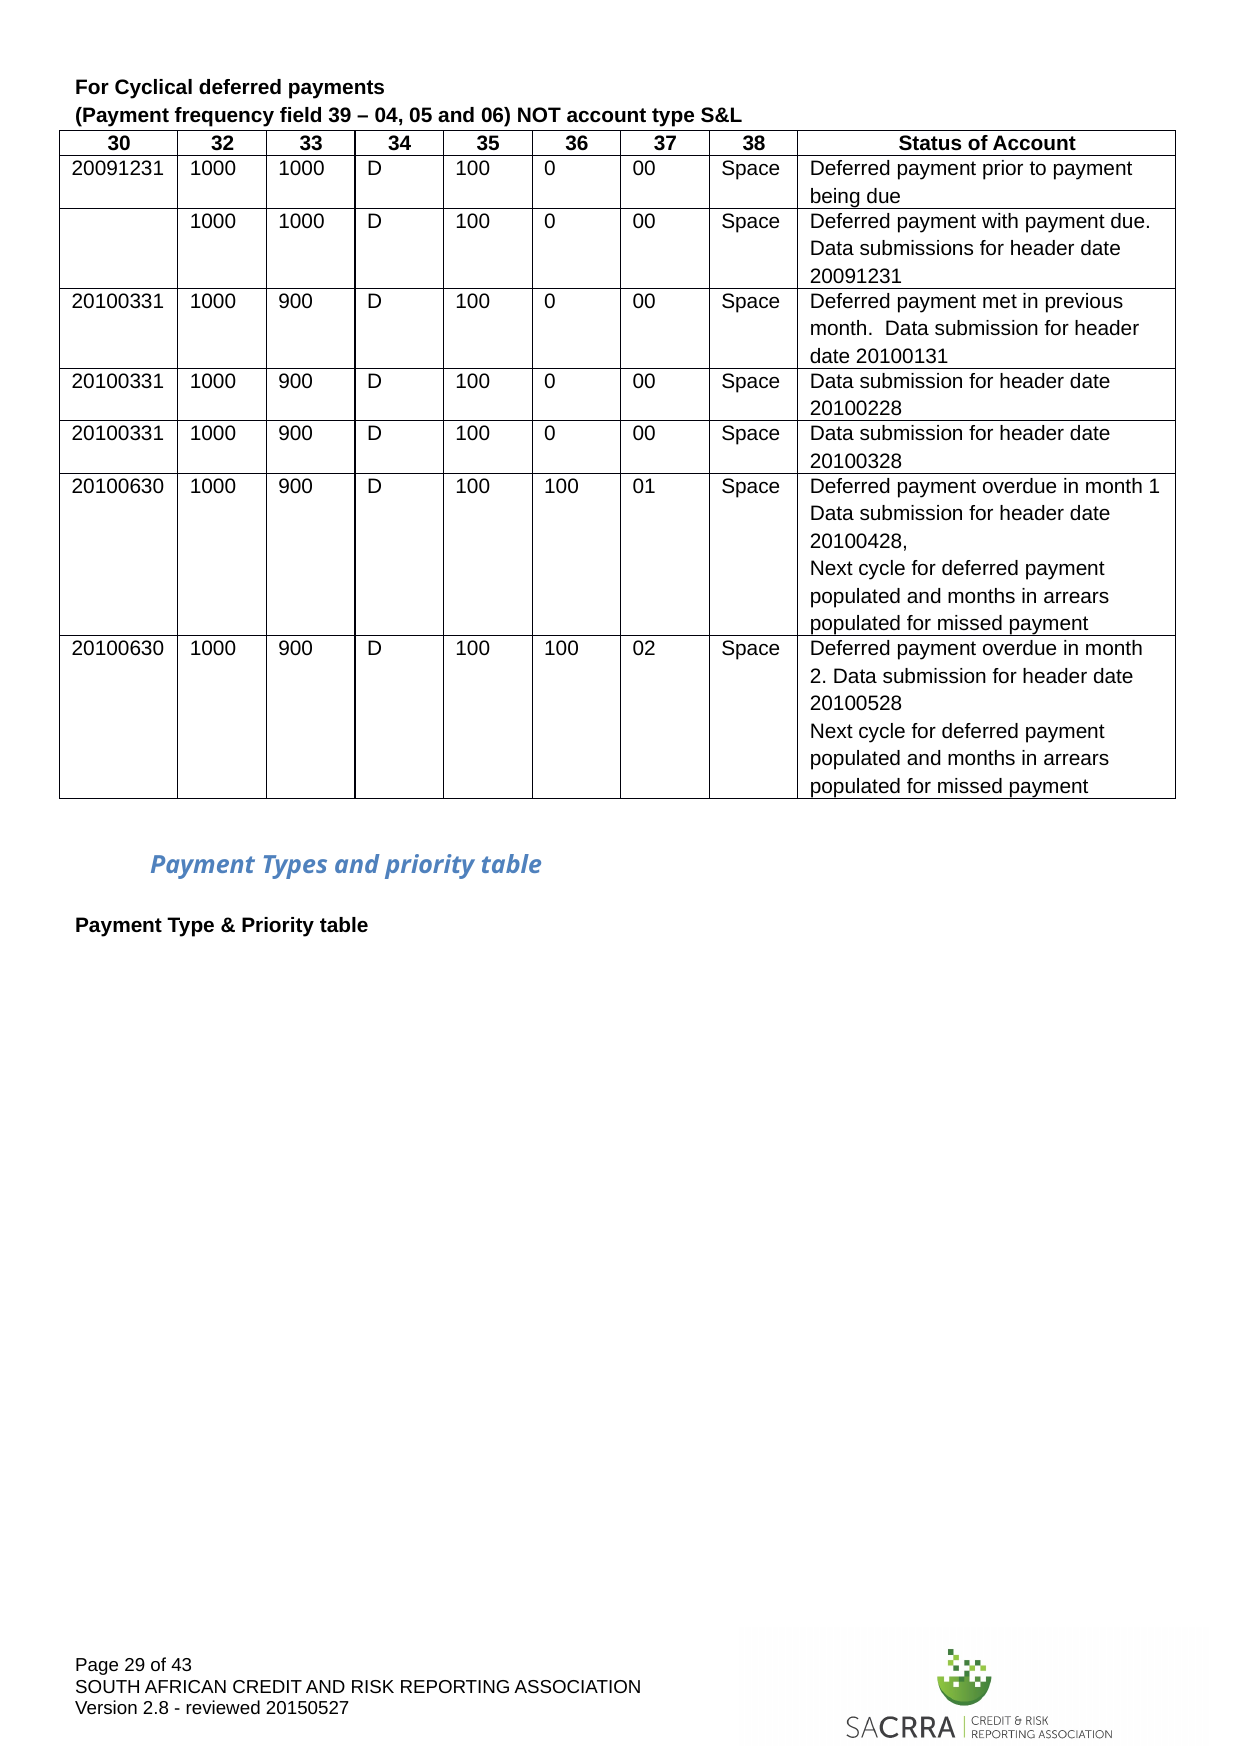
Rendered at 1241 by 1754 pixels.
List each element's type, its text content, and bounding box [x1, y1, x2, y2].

text Payment Type & Priority table [75, 912, 1165, 936]
table_cell 100 [444, 421, 532, 472]
table_cell 900 [267, 421, 354, 472]
subtitle Payment Types and priority table [150, 847, 1165, 881]
table_cell D [356, 209, 443, 287]
table_header 33 [267, 131, 354, 155]
table_cell 100 [444, 209, 532, 287]
table_cell 00 [621, 209, 709, 287]
table_cell 20100331 [60, 289, 177, 367]
table_cell [60, 209, 177, 287]
table_cell 02 [621, 636, 709, 797]
table_cell 00 [621, 369, 709, 420]
text (Payment frequency field 39 – 04, 05 and 06) NOT account type S&L [75, 102, 1165, 126]
table_cell Space [710, 209, 797, 287]
table_cell 20100331 [60, 421, 177, 472]
table_cell Deferred payment overdue in month 1 Data submission for header date 20100428, Next cycle for deferred payment populated and months in arrears populated for missed payment [798, 474, 1175, 635]
table_cell 1000 [178, 209, 266, 287]
table_cell 1000 [178, 156, 266, 207]
table_cell Space [710, 474, 797, 635]
table_header 37 [621, 131, 709, 155]
picture [738, 1627, 1209, 1746]
table_cell Space [710, 369, 797, 420]
table_cell Data submission for header date 20100328 [798, 421, 1175, 472]
table_cell 100 [444, 289, 532, 367]
table_cell Space [710, 289, 797, 367]
table_cell 1000 [178, 369, 266, 420]
table_cell 0 [533, 421, 620, 472]
text For Cyclical deferred payments [75, 75, 1165, 99]
table_cell Space [710, 421, 797, 472]
table_cell D [356, 156, 443, 207]
table_header 34 [356, 131, 443, 155]
table_cell 100 [444, 636, 532, 797]
table_cell D [356, 289, 443, 367]
table_cell 900 [267, 369, 354, 420]
table_cell D [356, 636, 443, 797]
table_header 32 [178, 131, 266, 155]
table_cell 1000 [178, 636, 266, 797]
table_cell 20091231 [60, 156, 177, 207]
table_cell Data submission for header date 20100228 [798, 369, 1175, 420]
table_cell 100 [444, 474, 532, 635]
table_cell D [356, 369, 443, 420]
table_cell 20100630 [60, 636, 177, 797]
table_cell 0 [533, 369, 620, 420]
table_cell 900 [267, 289, 354, 367]
table_cell 100 [444, 156, 532, 207]
table_cell 01 [621, 474, 709, 635]
table_cell 0 [533, 209, 620, 287]
table_cell Deferred payment met in previous month. Data submission for header date 20100131 [798, 289, 1175, 367]
table_cell 20100331 [60, 369, 177, 420]
table_cell 900 [267, 474, 354, 635]
table_cell 20100630 [60, 474, 177, 635]
table_header 30 [60, 131, 177, 155]
table_cell 0 [533, 289, 620, 367]
table_cell 100 [533, 474, 620, 635]
table_cell 1000 [178, 289, 266, 367]
table_cell Deferred payment overdue in month 2. Data submission for header date 20100528 Next cycle for deferred payment populated and months in arrears populated for missed payment [798, 636, 1175, 797]
table_cell Deferred payment prior to payment being due [798, 156, 1175, 207]
table_cell 1000 [178, 474, 266, 635]
table_cell 00 [621, 289, 709, 367]
table_cell 1000 [267, 156, 354, 207]
table_cell 00 [621, 421, 709, 472]
table_cell 900 [267, 636, 354, 797]
table_header 36 [533, 131, 620, 155]
table_cell D [356, 421, 443, 472]
table_cell 0 [533, 156, 620, 207]
table_header 35 [444, 131, 532, 155]
table_header 38 [710, 131, 797, 155]
table_cell 100 [533, 636, 620, 797]
table_cell D [356, 474, 443, 635]
table_cell 1000 [178, 421, 266, 472]
table_cell Space [710, 636, 797, 797]
table_cell 1000 [267, 209, 354, 287]
table_cell Space [710, 156, 797, 207]
table_cell Deferred payment with payment due. Data submissions for header date 20091231 [798, 209, 1175, 287]
table_cell 00 [621, 156, 709, 207]
table_header Status of Account [798, 131, 1175, 155]
table_cell 100 [444, 369, 532, 420]
